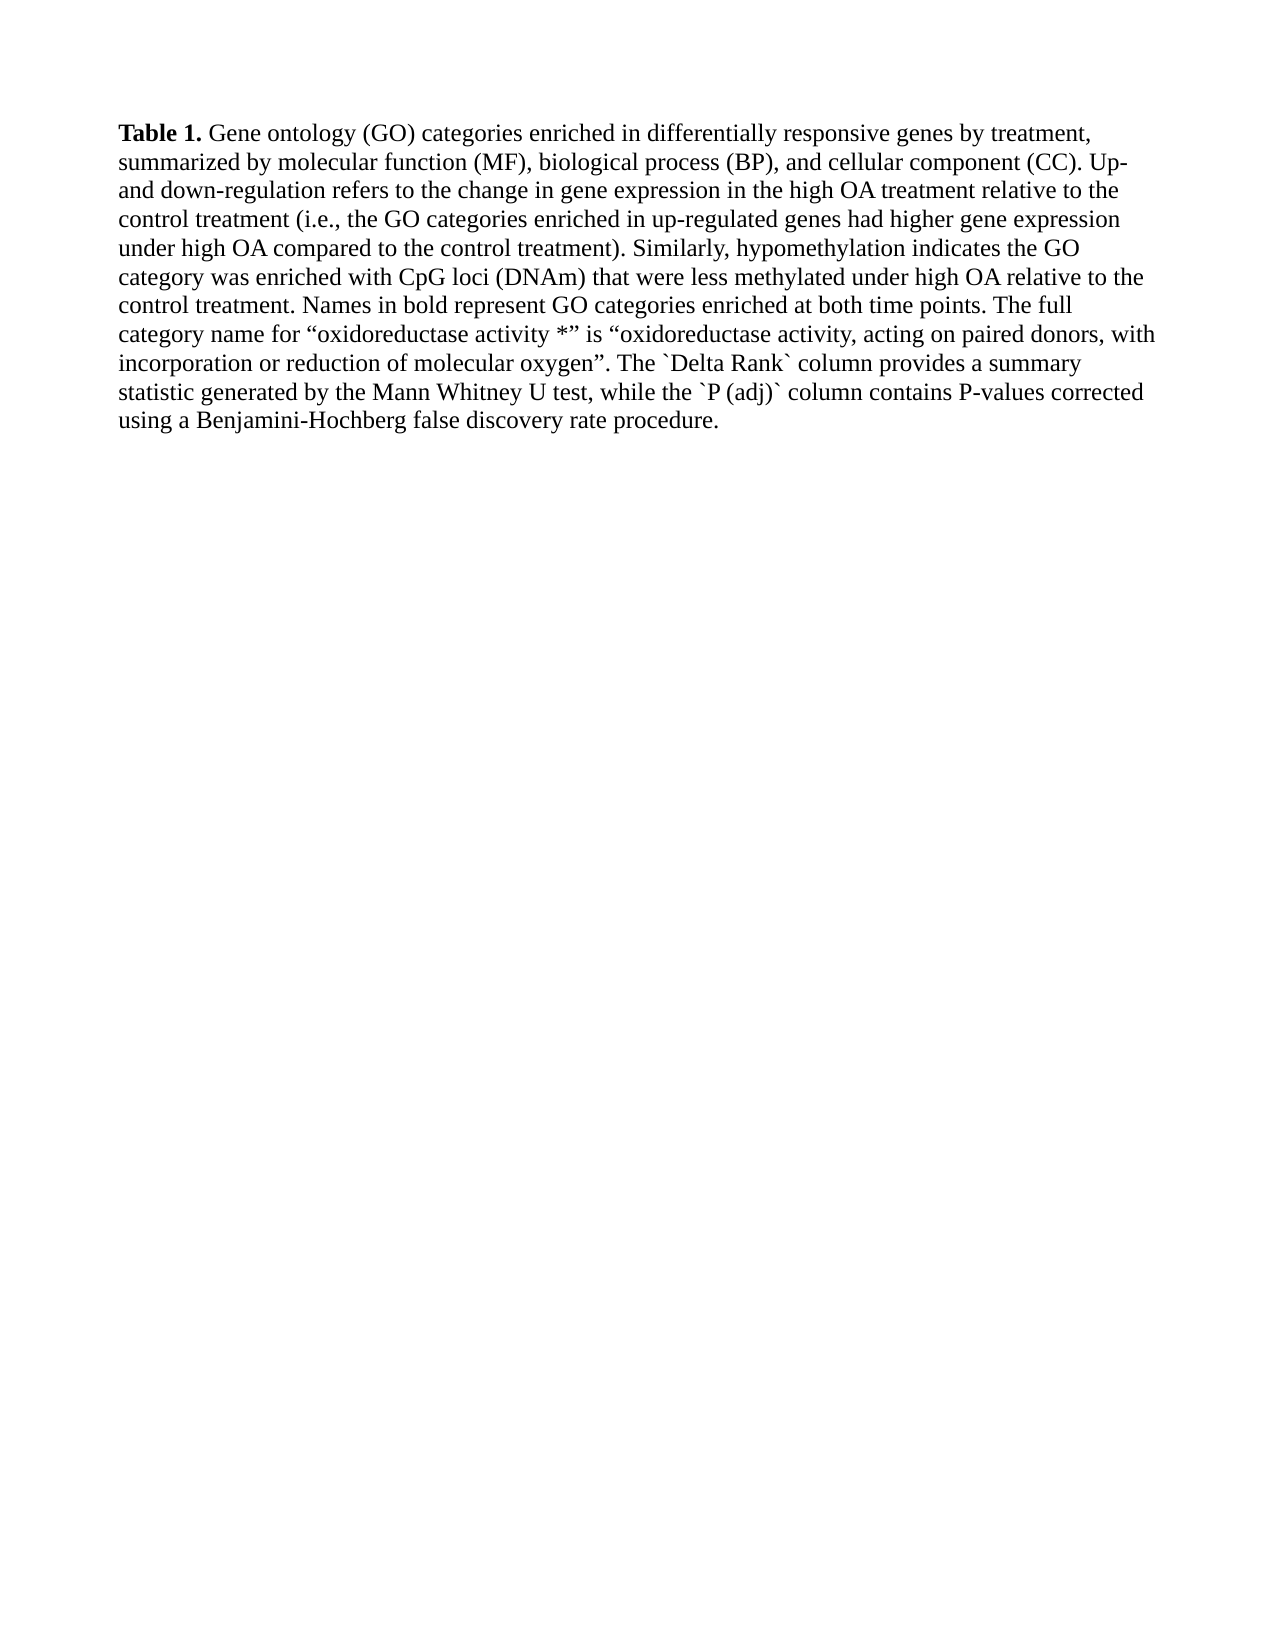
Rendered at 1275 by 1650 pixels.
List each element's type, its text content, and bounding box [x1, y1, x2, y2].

text Table 1. Gene ontology (GO) categories enriched in differentially responsive genes by treatment, summarized by molecular function (MF), biological process (BP), and cellular component (CC). Up- and down-regulation refers to the change in gene expression in the high OA treatment relative to the control treatment (i.e., the GO categories enriched in up-regulated genes had higher gene expression under high OA compared to the control treatment). Similarly, hypomethylation indicates the GO category was enriched with CpG loci (DNAm) that were less methylated under high OA relative to the control treatment. Names in bold represent GO categories enriched at both time points. The full category name for “oxidoreductase activity *” is “oxidoreductase activity, acting on paired donors, with incorporation or reduction of molecular oxygen”. The `Delta Rank` column provides a summary statistic generated by the Mann Whitney U test, while the `P (adj)` column contains P-values corrected using a Benjamini-Hochberg false discovery rate procedure. [118, 118, 1157, 434]
